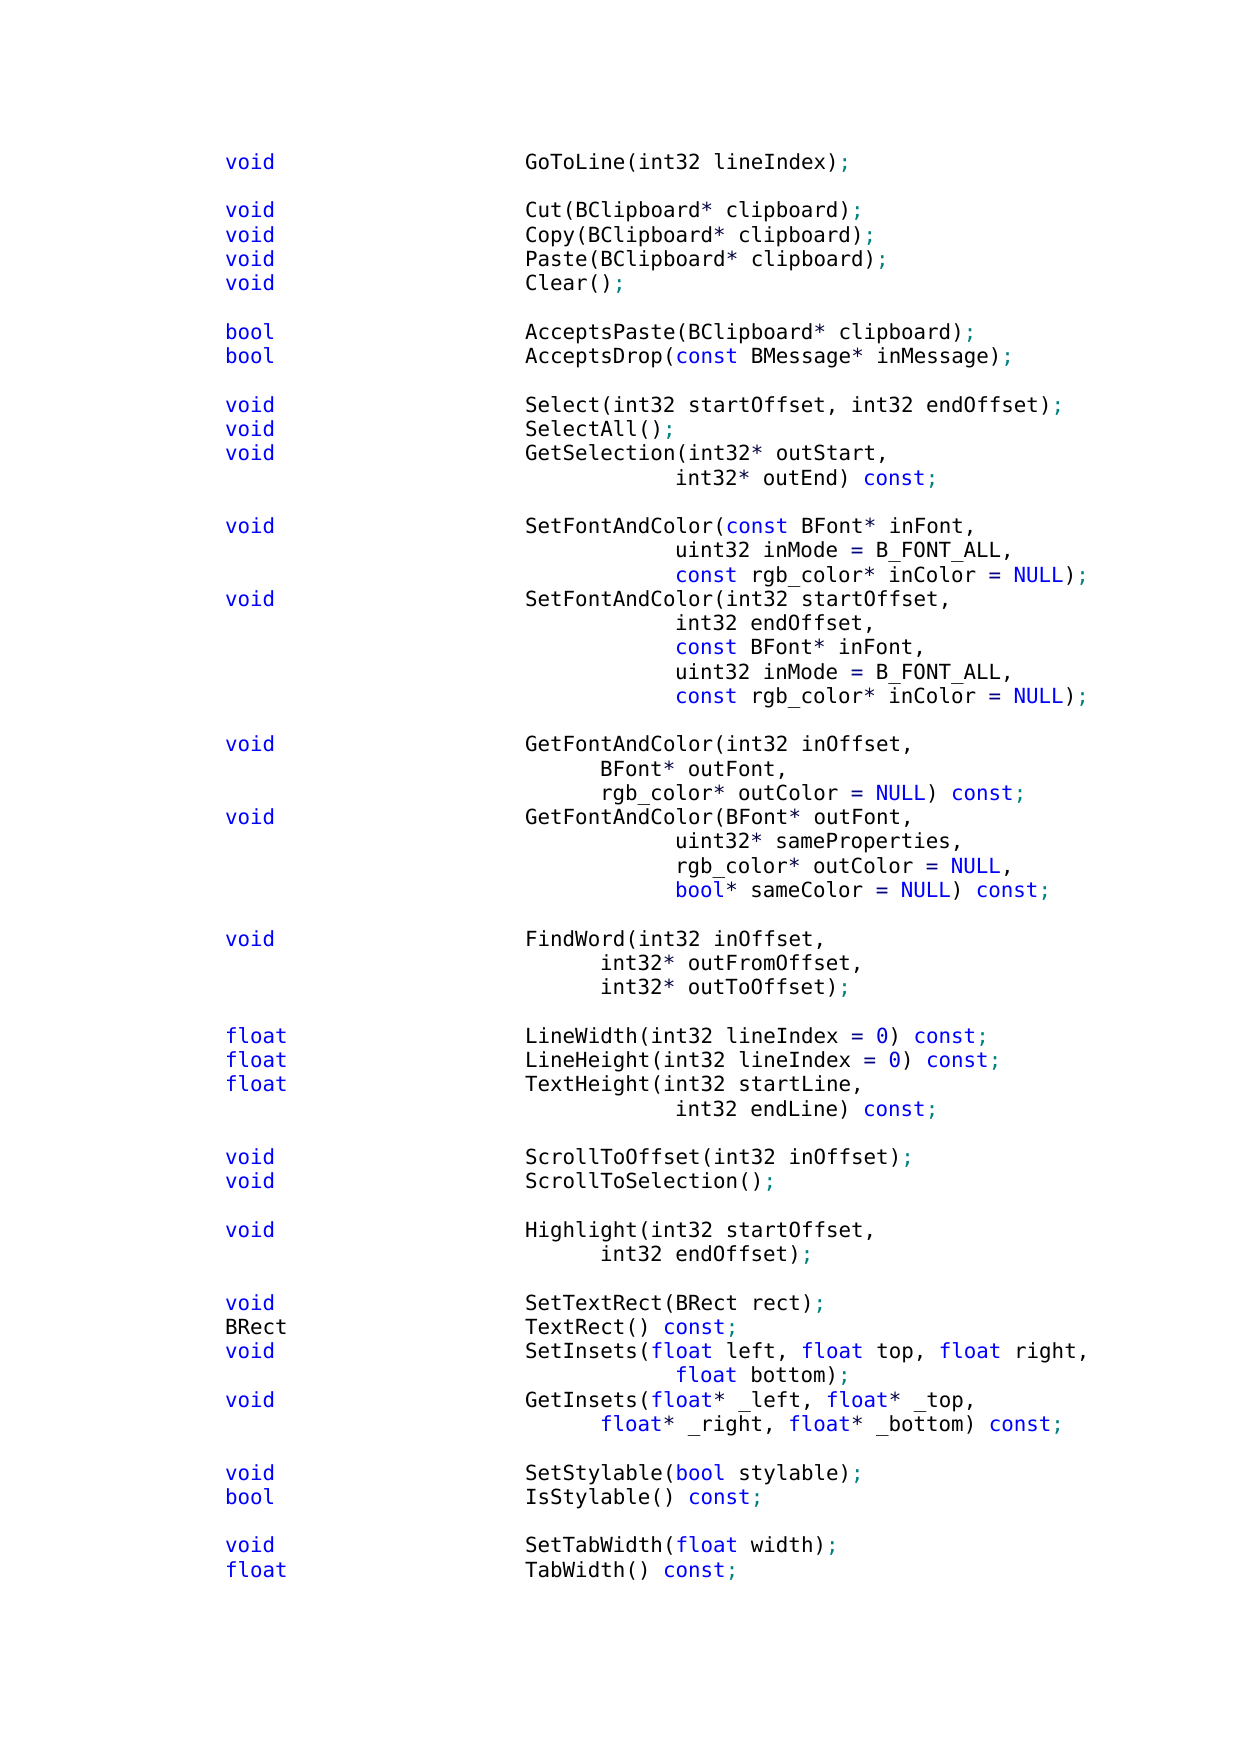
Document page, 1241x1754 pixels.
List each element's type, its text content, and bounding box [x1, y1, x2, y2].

text float TextHeight(int32 startLine, [150, 1072, 1090, 1097]
text int32 endOffset, [150, 611, 1090, 635]
text int32* outToOffset); [150, 975, 1090, 999]
text bool IsStylable() const; [150, 1485, 1090, 1509]
text bool AcceptsPaste(BClipboard* clipboard); [150, 320, 1090, 344]
text float TabWidth() const; [150, 1558, 1090, 1582]
text int32* outFromOffset, [150, 951, 1090, 975]
text float LineWidth(int32 lineIndex = 0) const; [150, 1024, 1090, 1048]
text void Cut(BClipboard* clipboard); [150, 198, 1090, 223]
text void GetSelection(int32* outStart, [150, 441, 1090, 466]
text void FindWord(int32 inOffset, [150, 927, 1090, 951]
text void SetTextRect(BRect rect); [150, 1291, 1090, 1315]
text uint32* sameProperties, [150, 829, 1090, 854]
text rgb_color* outColor = NULL, [150, 854, 1090, 878]
text void SetStylable(bool stylable); [150, 1461, 1090, 1485]
text int32 endLine) const; [150, 1097, 1090, 1121]
text const rgb_color* inColor = NULL); [150, 563, 1090, 587]
text uint32 inMode = B_FONT_ALL, [150, 660, 1090, 684]
text void Copy(BClipboard* clipboard); [150, 223, 1090, 247]
text BRect TextRect() const; [150, 1315, 1090, 1339]
text BFont* outFont, [150, 757, 1090, 781]
text void SelectAll(); [150, 417, 1090, 441]
text int32* outEnd) const; [150, 466, 1090, 490]
text int32 endOffset); [150, 1242, 1090, 1266]
text const rgb_color* inColor = NULL); [150, 684, 1090, 708]
text uint32 inMode = B_FONT_ALL, [150, 538, 1090, 563]
text rgb_color* outColor = NULL) const; [150, 781, 1090, 805]
text void SetInsets(float left, float top, float right, [150, 1339, 1090, 1363]
text float bottom); [150, 1363, 1090, 1388]
text void SetFontAndColor(const BFont* inFont, [150, 514, 1090, 538]
text void Select(int32 startOffset, int32 endOffset); [150, 393, 1090, 417]
text void Clear(); [150, 271, 1090, 296]
text void GetFontAndColor(BFont* outFont, [150, 805, 1090, 829]
text void ScrollToSelection(); [150, 1169, 1090, 1194]
text const BFont* inFont, [150, 635, 1090, 660]
text void GetFontAndColor(int32 inOffset, [150, 732, 1090, 757]
text void ScrollToOffset(int32 inOffset); [150, 1145, 1090, 1169]
text bool* sameColor = NULL) const; [150, 878, 1090, 902]
text void SetTabWidth(float width); [150, 1533, 1090, 1558]
text void SetFontAndColor(int32 startOffset, [150, 587, 1090, 611]
text float* _right, float* _bottom) const; [150, 1412, 1090, 1436]
text void GetInsets(float* _left, float* _top, [150, 1388, 1090, 1412]
text void Paste(BClipboard* clipboard); [150, 247, 1090, 271]
text float LineHeight(int32 lineIndex = 0) const; [150, 1048, 1090, 1072]
text bool AcceptsDrop(const BMessage* inMessage); [150, 344, 1090, 368]
text void Highlight(int32 startOffset, [150, 1218, 1090, 1242]
text void GoToLine(int32 lineIndex); [150, 150, 1090, 174]
